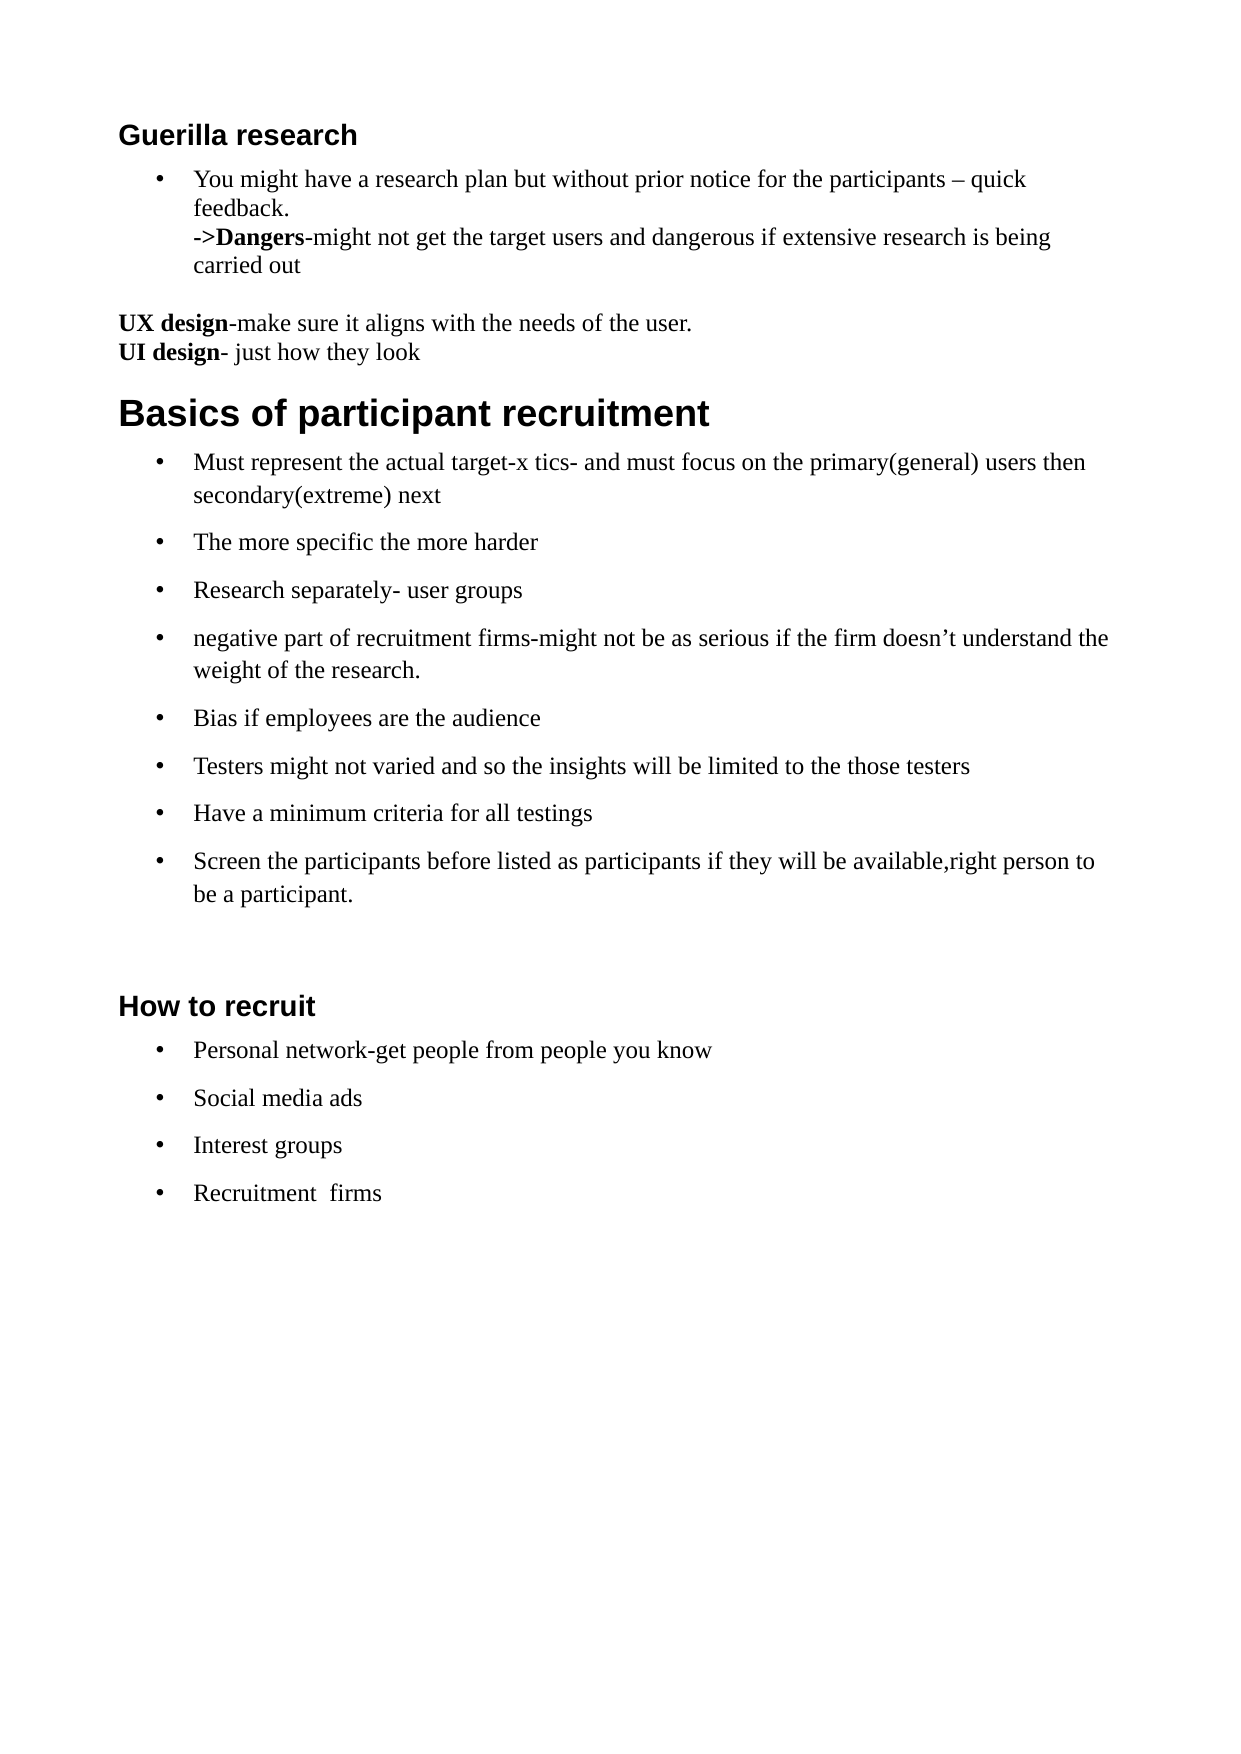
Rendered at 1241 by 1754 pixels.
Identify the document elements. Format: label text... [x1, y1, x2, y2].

list You might have a research plan but without prior notice for the participants – quick feedback. [156, 164, 1122, 222]
list Must represent the actual target-x tics- and must focus on the primary(general) users then secondary(extreme) next [156, 447, 1122, 508]
list The more specific the more harder [156, 527, 1122, 556]
list Screen the participants before listed as participants if they will be available,right person to be a participant. [156, 846, 1122, 908]
list Research separately- user groups [156, 575, 1122, 604]
list Have a minimum criteria for all testings [156, 798, 1122, 827]
list Testers might not varied and so the insights will be limited to the those testers [156, 751, 1122, 779]
subtitle Basics of participant recruitment [118, 391, 1122, 434]
list negative part of recruitment firms-might not be as serious if the firm doesn’t understand the weight of the research. [156, 623, 1122, 684]
subtitle How to recruit [118, 989, 1122, 1023]
subtitle Guerilla research [118, 118, 1122, 152]
list Social media ads [156, 1083, 1122, 1111]
text UX design-make sure it aligns with the needs of the user. [118, 308, 1122, 337]
list Bias if employees are the audience [156, 703, 1122, 732]
list Interest groups [156, 1130, 1122, 1159]
text UI design- just how they look [118, 337, 1122, 366]
list Recruitment firms [156, 1178, 1122, 1207]
list ->Dangers-might not get the target users and dangerous if extensive research is being carried out [156, 222, 1122, 279]
list Personal network-get people from people you know [156, 1035, 1122, 1064]
